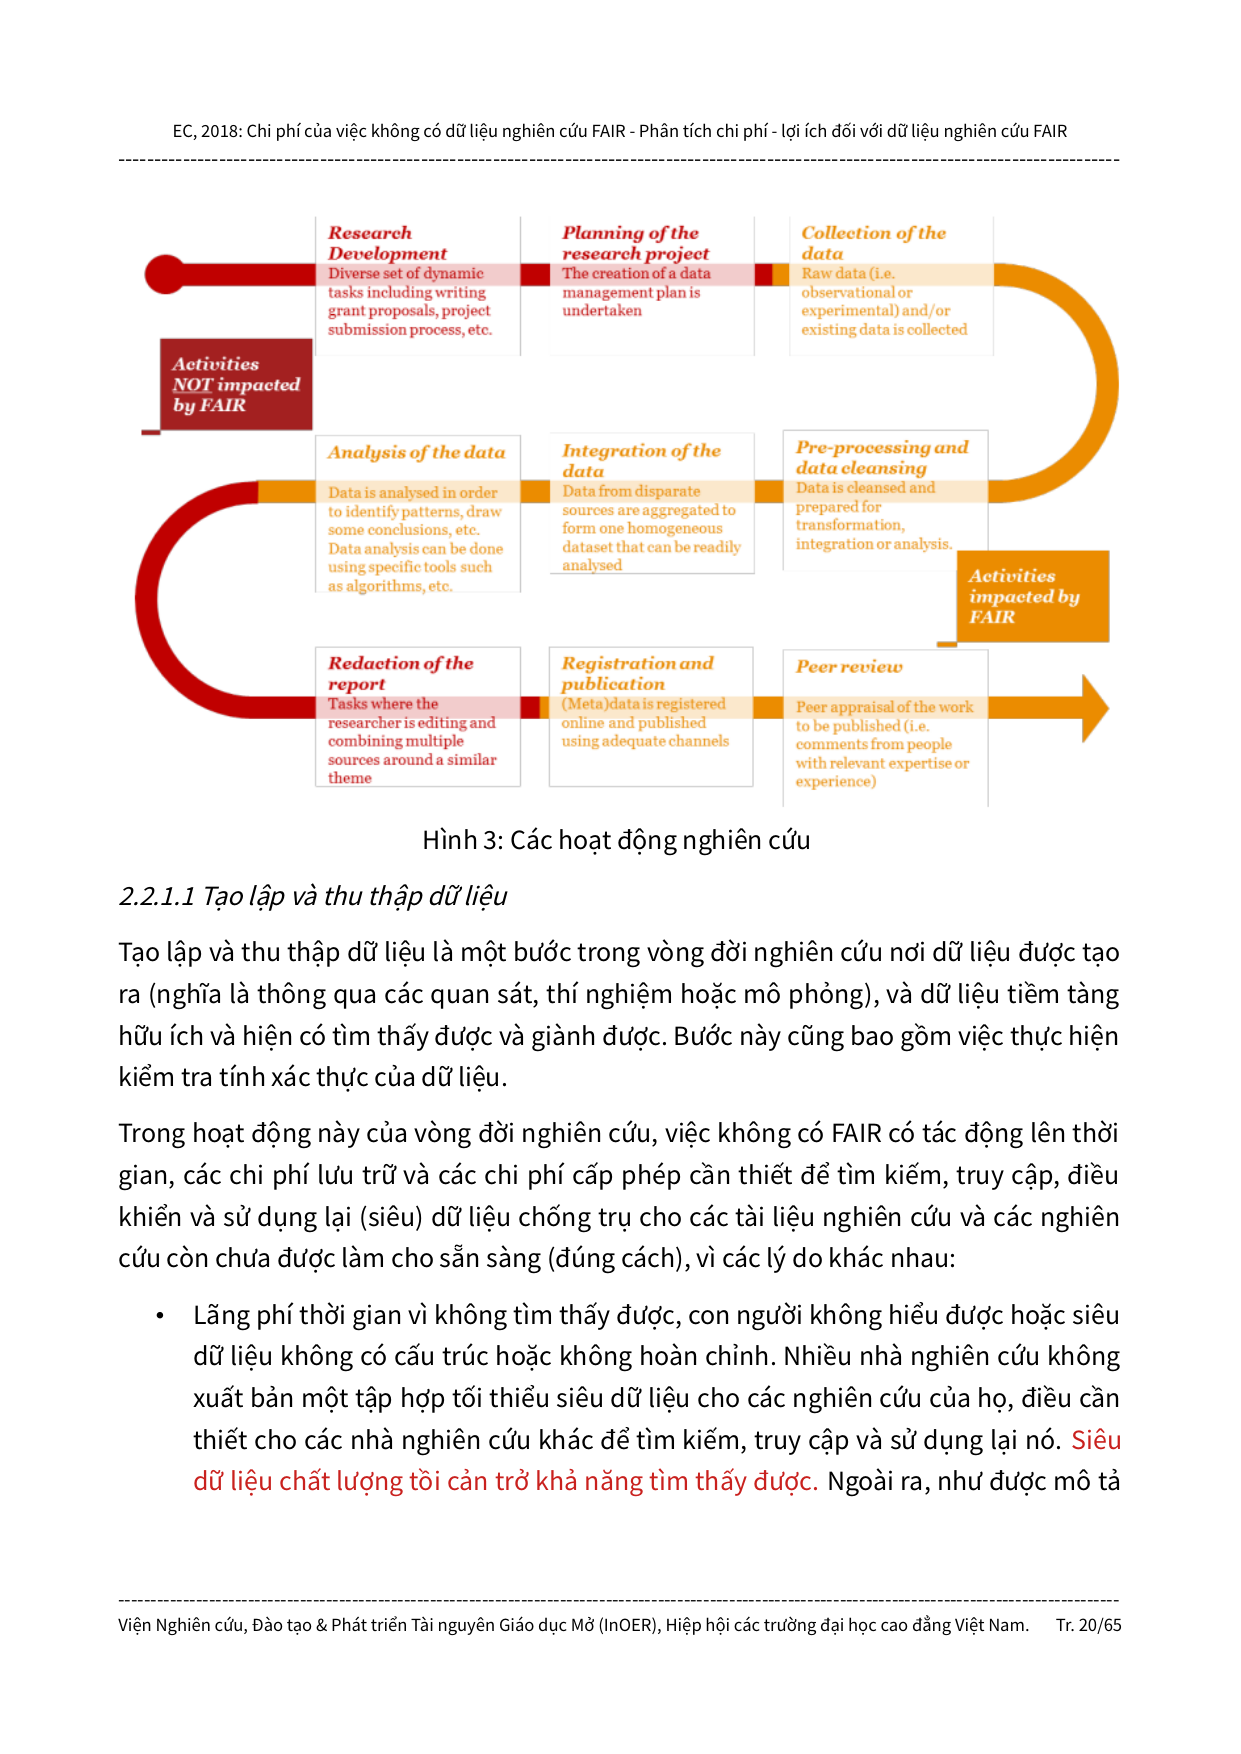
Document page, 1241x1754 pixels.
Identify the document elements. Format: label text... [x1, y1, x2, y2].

text Tạo lập và thu thập dữ liệu là một bước trong vòng đời nghiên cứu nơi dữ liệu được tạo ra (nghĩa là thông qua các quan sát, thí nghiệm hoặc mô phỏng), và dữ liệu tiềm tàng hữu ích và hiện có tìm thấy được và giành được. Bước này cũng bao gồm việc thực hiện kiểm tra tính xác thực của dữ liệu. [118, 933, 1122, 1094]
text Trong hoạt động này của vòng đời nghiên cứu, việc không có FAIR có tác động lên thời gian, các chi phí lưu trữ và các chi phí cấp phép cần thiết để tìm kiếm, truy cập, điều khiển và sử dụng lại (siêu) dữ liệu chống trụ cho các tài liệu nghiên cứu và các nghiên cứu còn chưa được làm cho sẵn sàng (đúng cách), vì các lý do khác nhau: [118, 1114, 1122, 1275]
text 2.2.1.1 Tạo lập và thu thập dữ liệu [118, 876, 1122, 913]
list Lãng phí thời gian vì không tìm thấy được, con người không hiểu được hoặc siêu dữ liệu không có cấu trúc hoặc không hoàn chỉnh. Nhiều nhà nghiên cứu không xuất bản một tập hợp tối thiểu siêu dữ liệu cho các nghiên cứu của họ, điều cần thiết cho các nhà nghiên cứu khác để tìm kiếm, truy cập và sử dụng lại nó. Siêu dữ liệu chất lượng tồi cản trở khả năng tìm thấy được. Ngoài ra, như được mô tả [156, 1295, 1122, 1498]
text Hình 3: Các hoạt động nghiên cứu [118, 815, 1122, 856]
picture [118, 202, 1123, 815]
